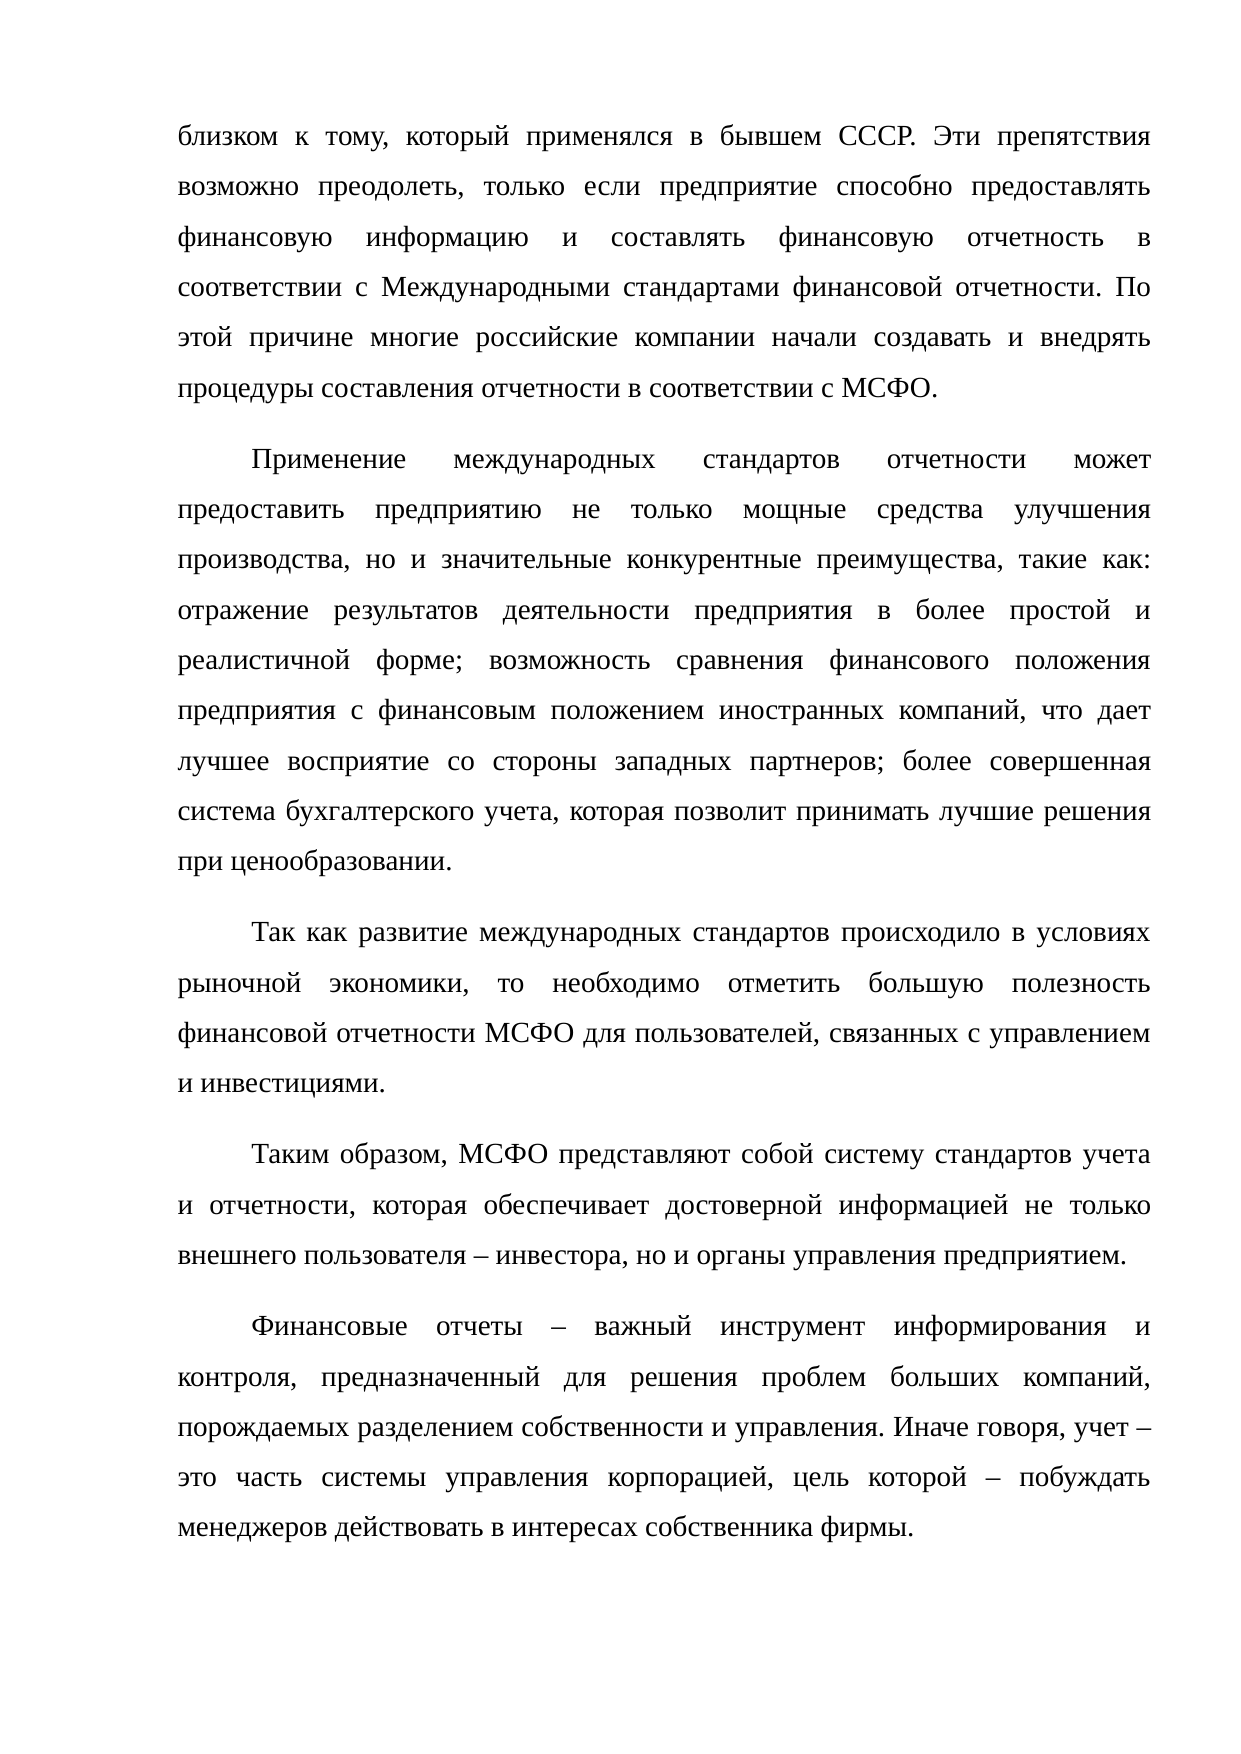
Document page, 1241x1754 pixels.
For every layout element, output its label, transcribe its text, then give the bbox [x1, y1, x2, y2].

text близком к тому, который применялся в бывшем СССР. Эти препятствия возможно преодолеть, только если предприятие способно предоставлять финансовую информацию и составлять финансовую отчетность в соответствии с Международными стандартами финансовой отчетности. По этой причине многие российские компании начали создавать и внедрять процедуры составления отчетности в соответствии с МСФО. [177, 118, 1152, 403]
text Таким образом, МСФО представляют собой систему стандартов учета и отчетности, которая обеспечивает достоверной информацией не только внешнего пользователя – инвестора, но и органы управления предприятием. [177, 1137, 1152, 1271]
text Финансовые отчеты – важный инструмент информирования и контроля, предназначенный для решения проблем больших компаний, порождаемых разделением собственности и управления. Иначе говоря, учет – это часть системы управления корпорацией, цель которой – побуждать менеджеров действовать в интересах собственника фирмы. [177, 1308, 1152, 1543]
text Так как развитие международных стандартов происходило в условиях рыночной экономики, то необходимо отметить большую полезность финансовой отчетности МСФО для пользователей, связанных с управлением и инвестициями. [177, 914, 1152, 1099]
text Применение международных стандартов отчетности может предоставить предприятию не только мощные средства улучшения производства, но и значительные конкурентные преимущества, такие как: отражение результатов деятельности предприятия в более простой и реалистичной форме; возможность сравнения финансового положения предприятия с финансовым положением иностранных компаний, что дает лучшее восприятие со стороны западных партнеров; более совершенная система бухгалтерского учета, которая позволит принимать лучшие решения при ценообразовании. [177, 441, 1152, 877]
